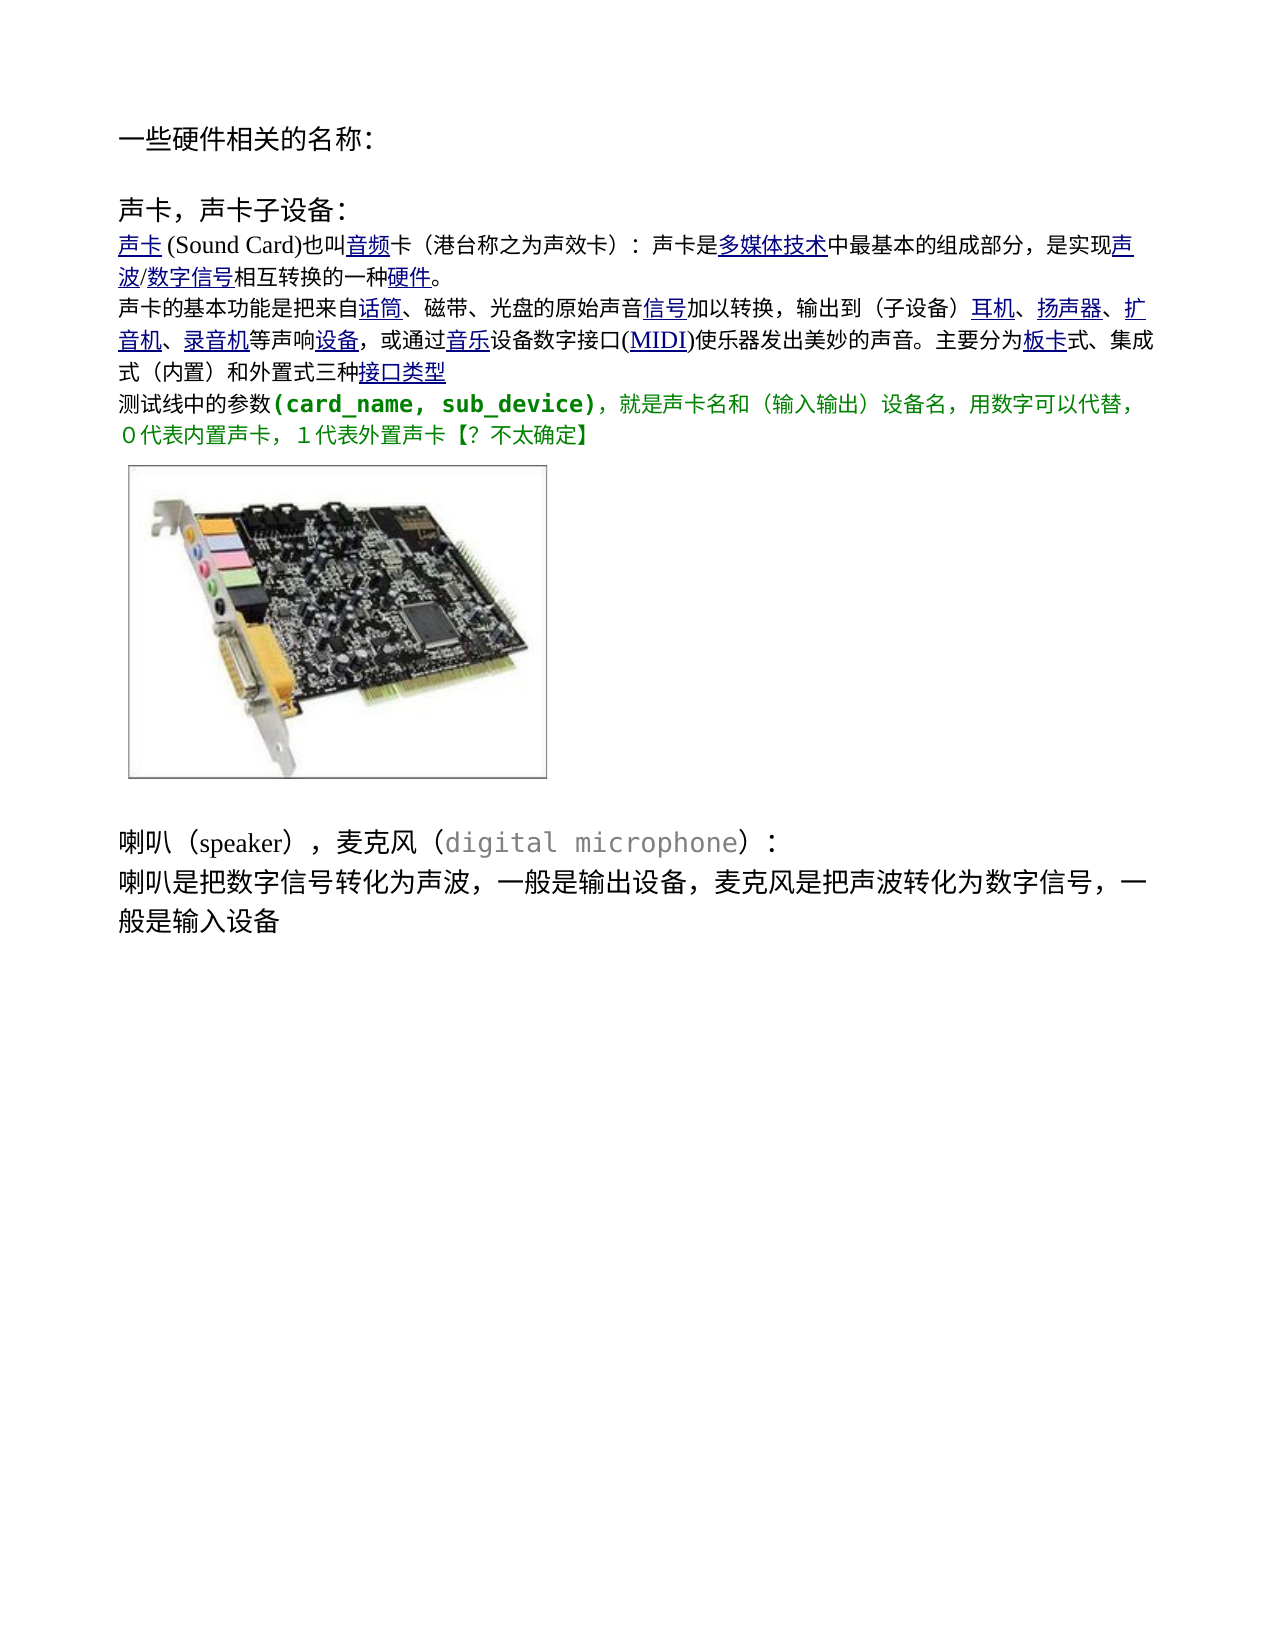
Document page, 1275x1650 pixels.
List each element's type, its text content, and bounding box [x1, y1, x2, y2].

text 声卡 (Sound Card)也叫音频卡（港台称之为声效卡）：声卡是多媒体技术中最基本的组成部分，是实现声波/数字信号相互转换的一种硬件。 [118, 228, 1157, 291]
text 测试线中的参数(card_name, sub_device)，就是声卡名和（输入输出）设备名，用数字可以代替，０代表内置声卡，１代表外置声卡【？不太确定】 [118, 387, 1157, 450]
text 一些硬件相关的名称： [118, 118, 1157, 157]
text 声卡的基本功能是把来自话筒、磁带、光盘的原始声音信号加以转换，输出到（子设备）耳机、扬声器、扩音机、录音机等声响设备，或通过音乐设备数字接口(MIDI)使乐器发出美妙的声音。主要分为板卡式、集成式（内置）和外置式三种接口类型 [118, 291, 1157, 387]
text 声卡，声卡子设备： [118, 188, 1157, 228]
text 喇叭（speaker），麦克风（digital microphone）： [118, 821, 1157, 861]
text 喇叭是把数字信号转化为声波，一般是输出设备，麦克风是把声波转化为数字信号，一般是输入设备 [118, 861, 1157, 939]
picture [128, 465, 548, 779]
